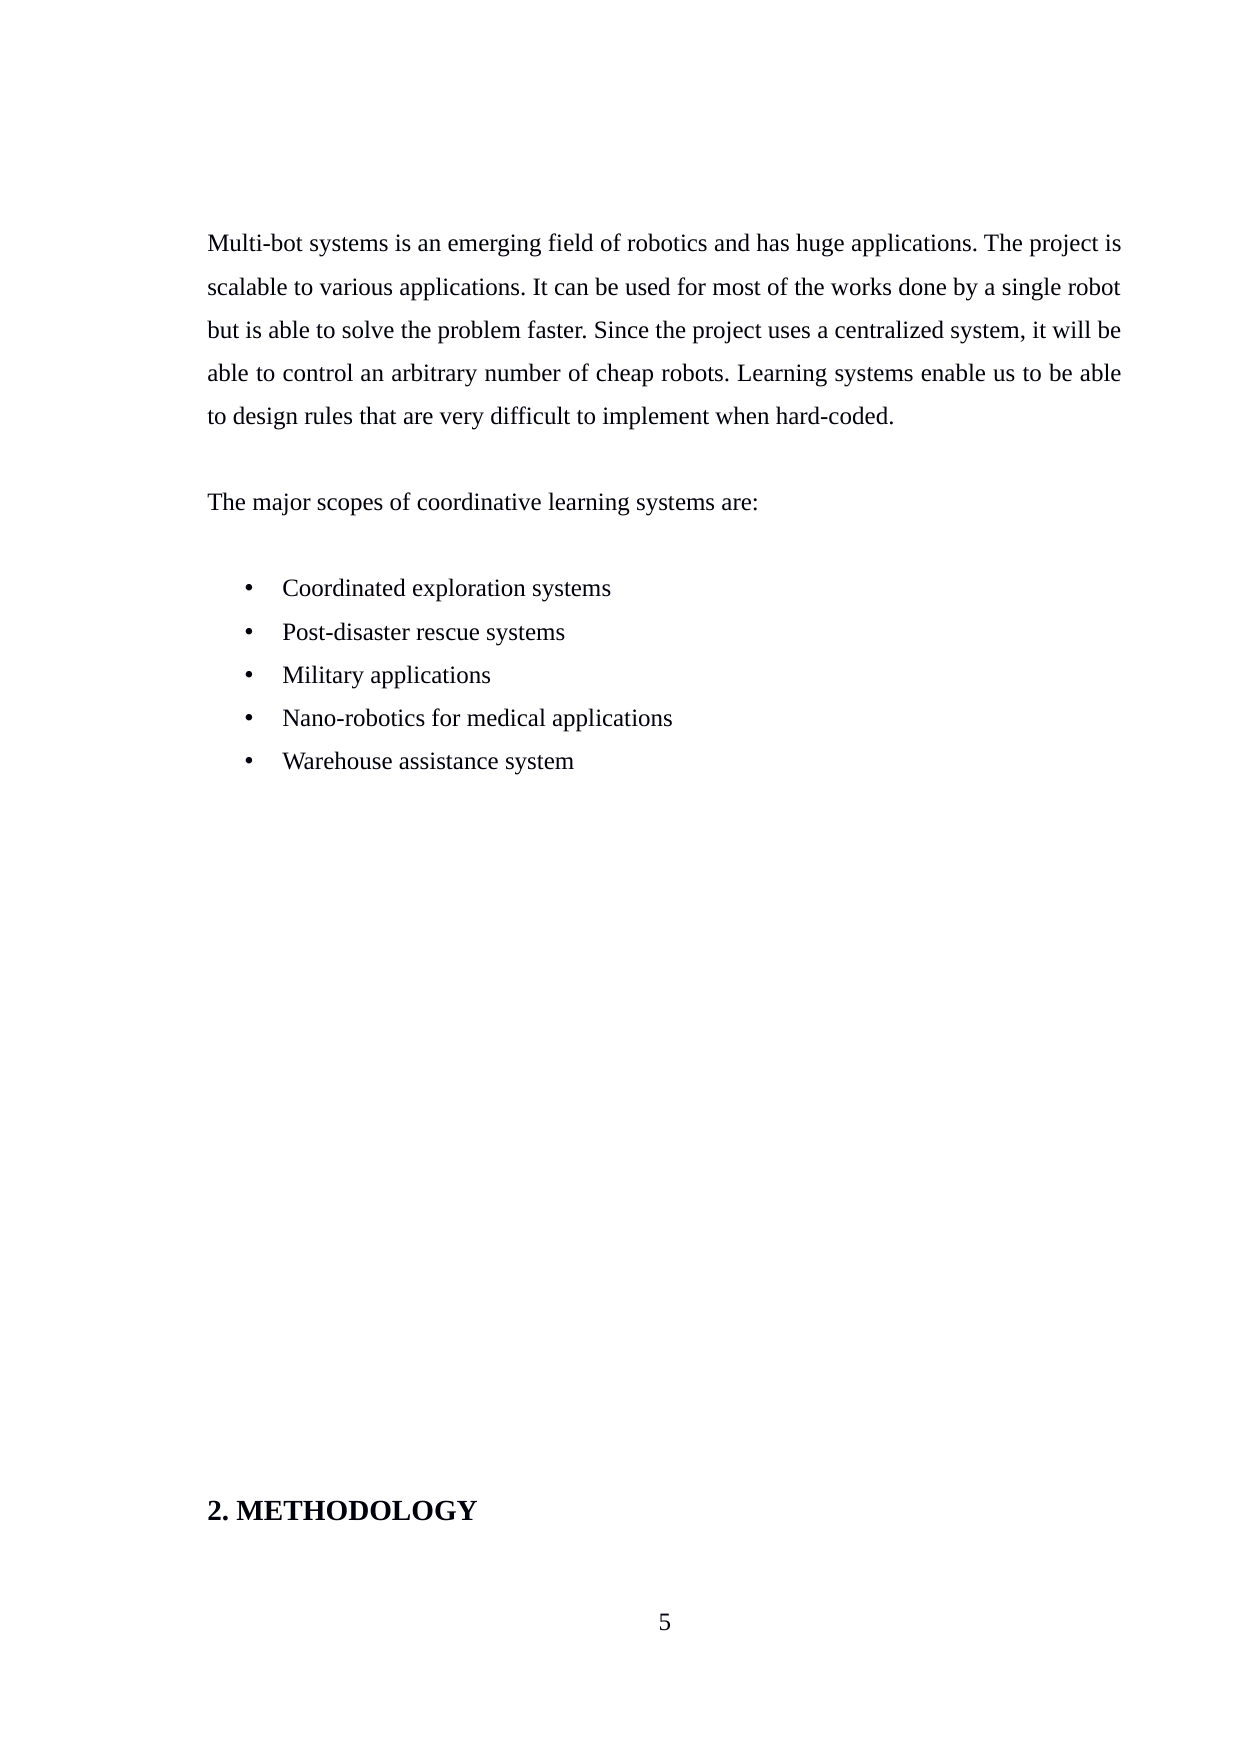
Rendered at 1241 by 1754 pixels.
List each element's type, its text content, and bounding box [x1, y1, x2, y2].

text 2. METHODOLOGY [207, 1493, 1122, 1527]
list Warehouse assistance system [244, 746, 1122, 775]
list Post-disaster rescue systems [244, 617, 1122, 645]
list Coordinated exploration systems [244, 573, 1122, 602]
text The major scopes of coordinative learning systems are: [207, 487, 1122, 516]
list Nano-robotics for medical applications [244, 703, 1122, 732]
text Multi-bot systems is an emerging field of robotics and has huge applications. The project is scalable to various applications. It can be used for most of the works done by a single robot but is able to solve the problem faster. Since the project uses a centralized system, it will be able to control an arbitrary number of cheap robots. Learning systems enable us to be able to design rules that are very difficult to implement when hard-coded. [207, 228, 1122, 430]
list Military applications [244, 660, 1122, 688]
